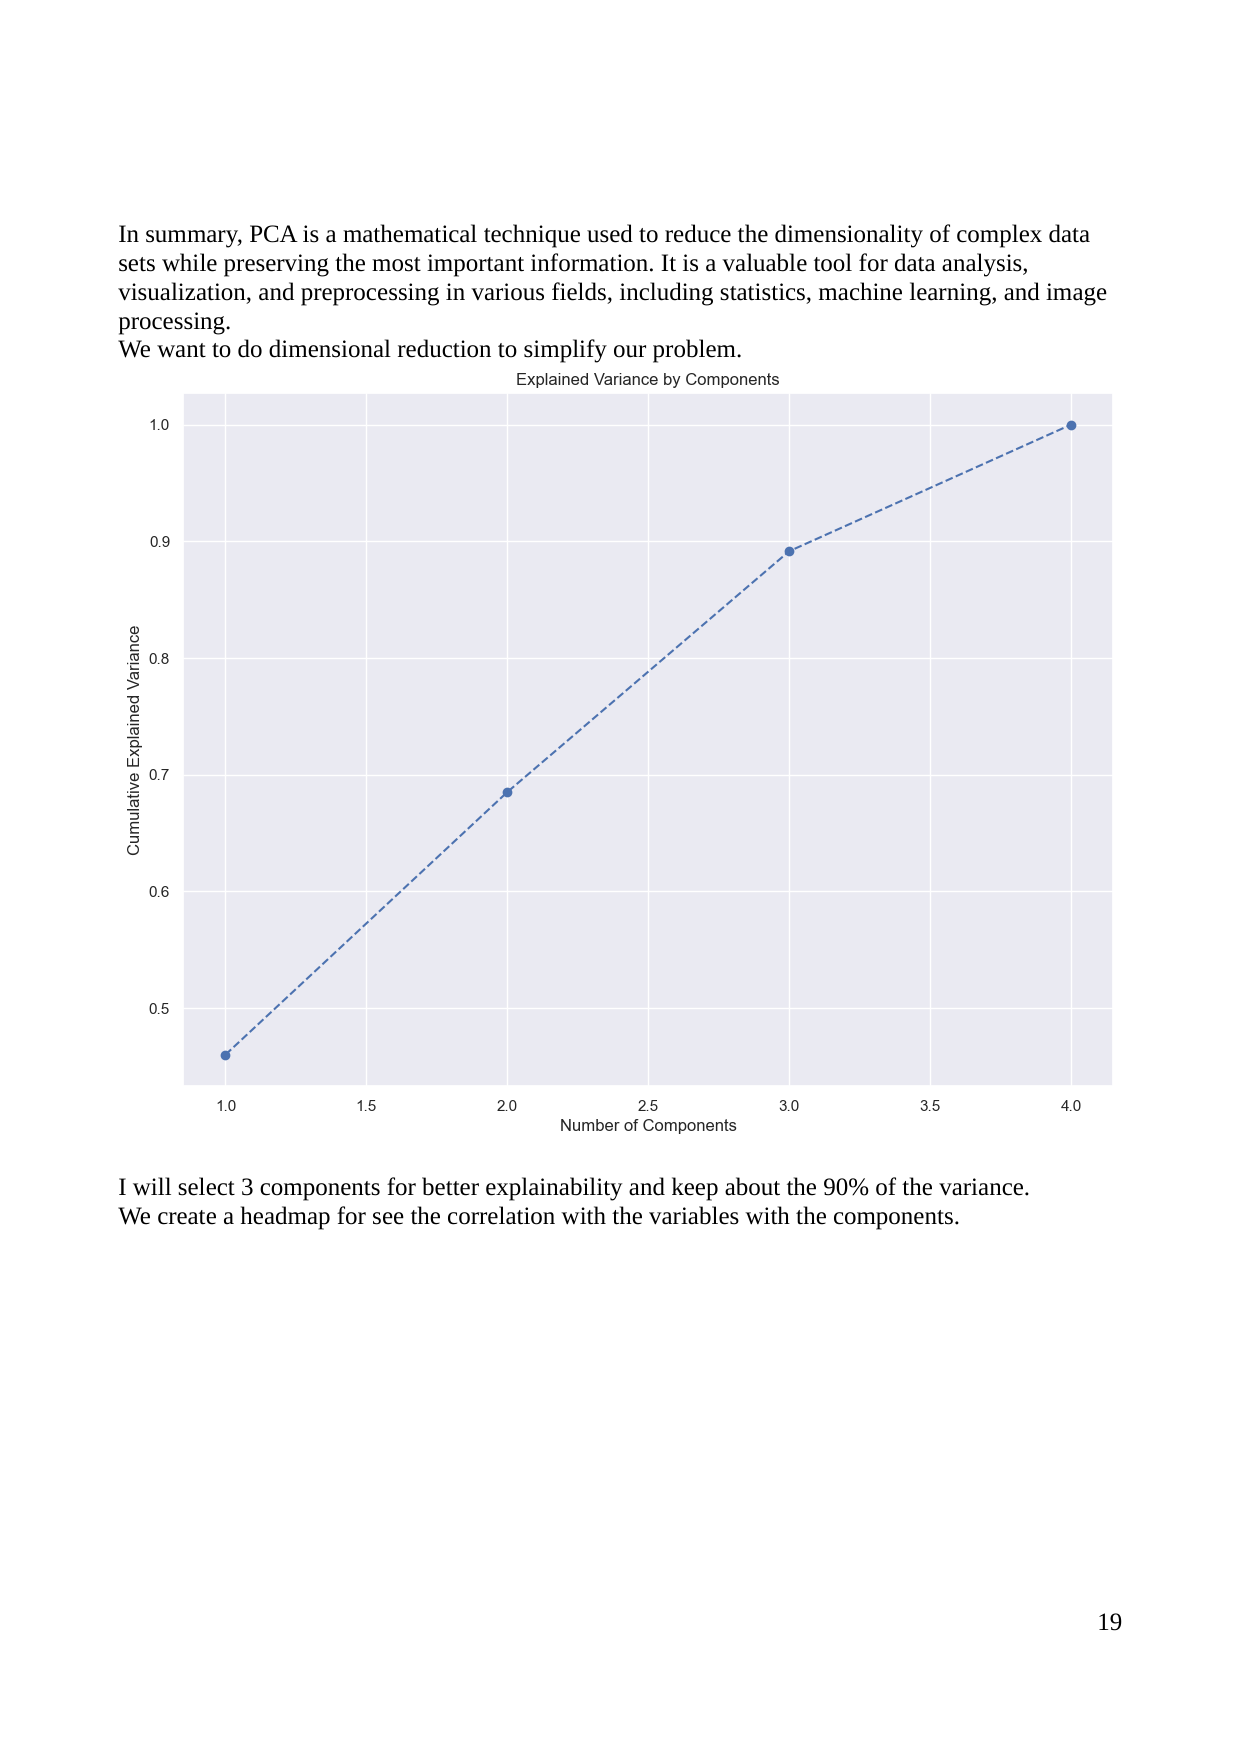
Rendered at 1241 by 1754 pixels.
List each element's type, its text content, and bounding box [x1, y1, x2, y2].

text I will select 3 components for better explainability and keep about the 90% of the variance. [118, 1172, 1122, 1201]
picture [118, 363, 1123, 1144]
text We want to do dimensional reduction to simplify our problem. [118, 334, 1122, 363]
text In summary, PCA is a mathematical technique used to reduce the dimensionality of complex data sets while preserving the most important information. It is a valuable tool for data analysis, visualization, and preprocessing in various fields, including statistics, machine learning, and image processing. [118, 219, 1122, 334]
text We create a headmap for see the correlation with the variables with the components. [118, 1201, 1122, 1229]
